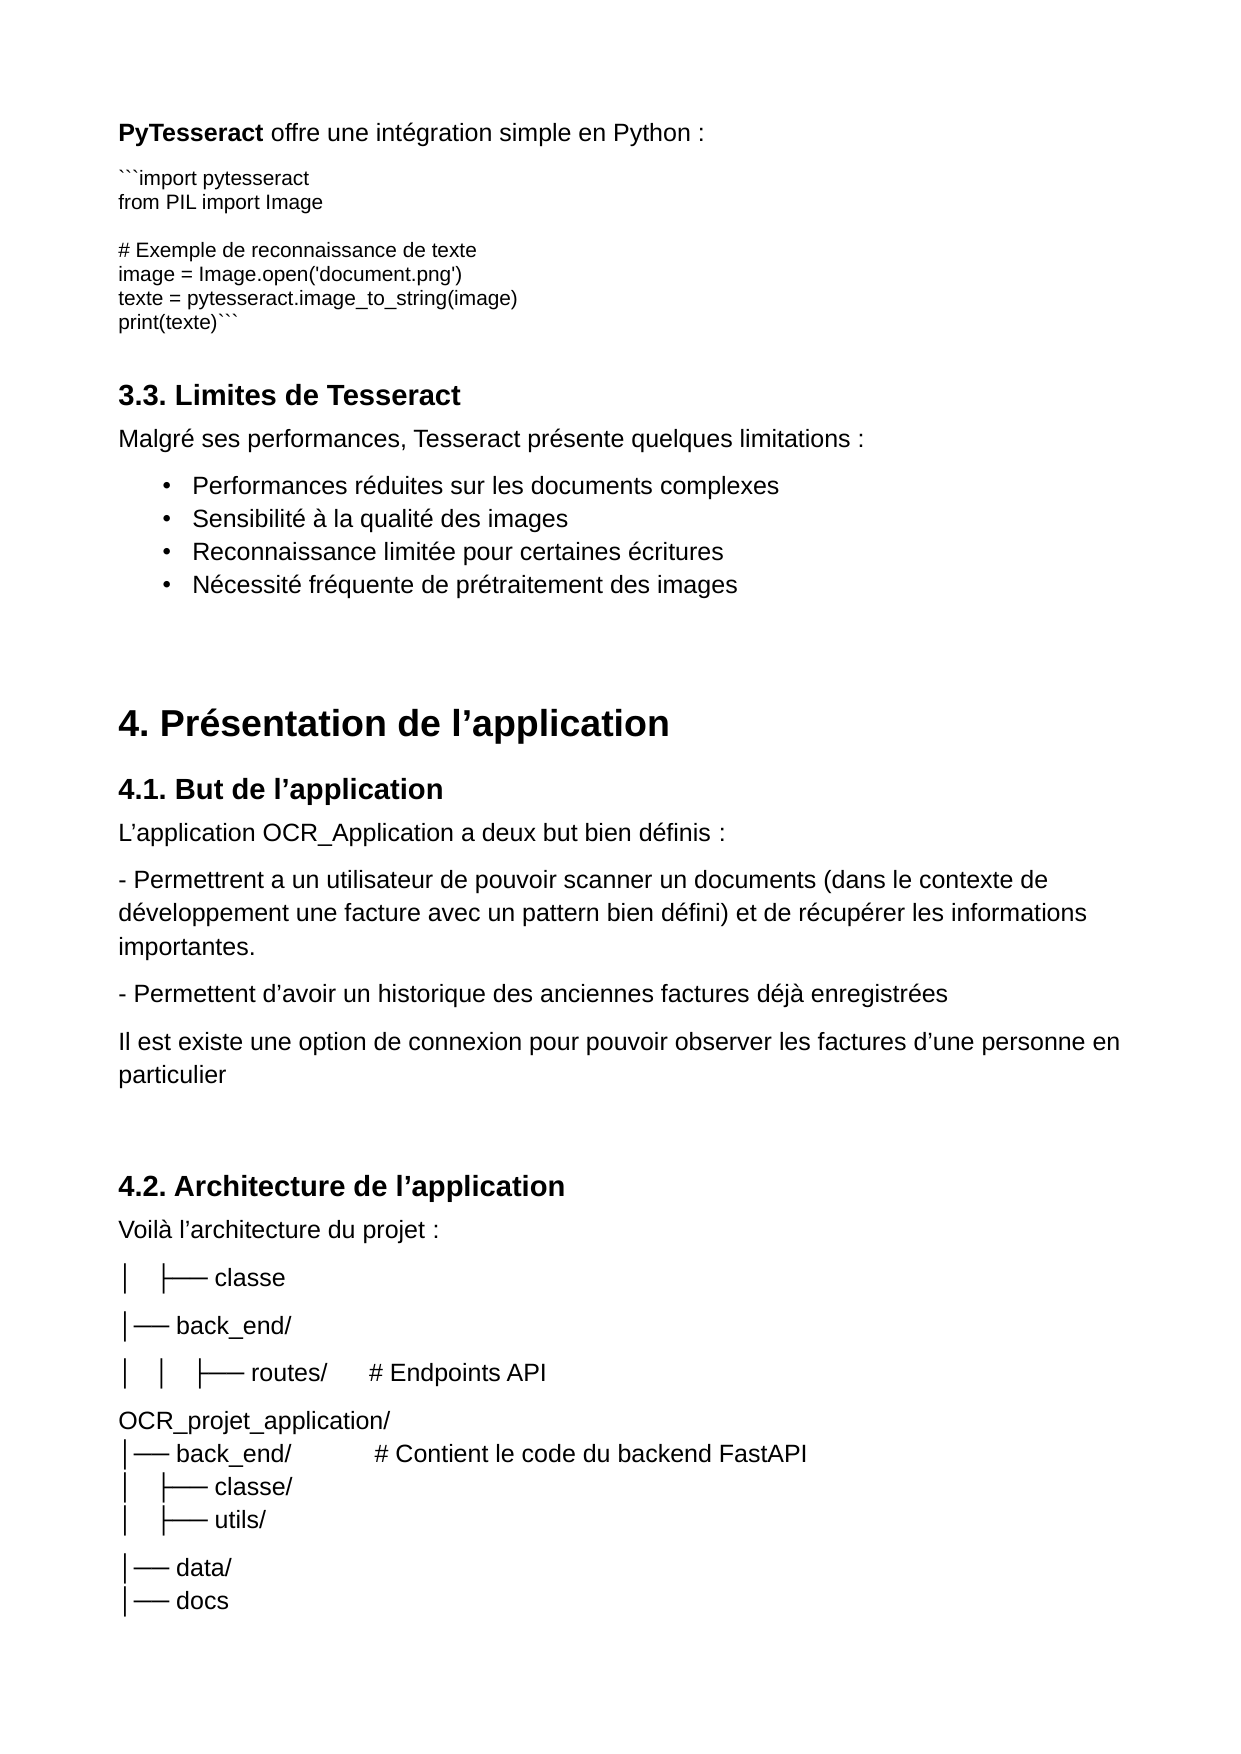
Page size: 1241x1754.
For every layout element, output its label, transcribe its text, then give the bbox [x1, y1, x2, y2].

text - Permettent d’avoir un historique des anciennes factures déjà enregistrées [118, 979, 1122, 1008]
text from PIL import Image [118, 190, 1122, 214]
text │── back_end/ [126, 1311, 1122, 1339]
text - Permettrent a un utilisateur de pouvoir scanner un documents (dans le contexte de développement une facture avec un pattern bien défini) et de récupérer les informations importantes. [118, 865, 1122, 960]
text image = Image.open('document.png') [118, 262, 1122, 286]
text ```import pytesseract [118, 166, 1122, 190]
text texte = pytesseract.image_to_string(image) [118, 286, 1122, 309]
text Il est existe une option de connexion pour pouvoir observer les factures d’une personne en particulier [118, 1027, 1122, 1088]
text Voilà l’architecture du projet : [118, 1216, 1122, 1244]
subtitle 4. Présentation de l’application [118, 702, 1122, 745]
text PyTesseract offre une intégration simple en Python : [118, 118, 1122, 147]
text L’application OCR_Application a deux but bien définis : [118, 818, 1122, 847]
text │── data/ │── docs [118, 1553, 1122, 1614]
text # Exemple de reconnaissance de texte [118, 238, 1122, 262]
text │ ├── classe [164, 1263, 1122, 1292]
subtitle 4.1. But de l’application [118, 772, 1122, 805]
text │ │ ├── routes/ # Endpoints API [162, 1358, 199, 1387]
text OCR_projet_application/ │── back_end/ # Contient le code du backend FastAPI │ ├── classe/ │ ├── utils/ [118, 1406, 1122, 1534]
text │ ├── classe [126, 1263, 162, 1292]
list Performances réduites sur les documents complexes [162, 471, 1122, 500]
subtitle 4.2. Architecture de l’application [118, 1169, 1122, 1203]
subtitle 3.3. Limites de Tesseract [118, 377, 1122, 411]
text │ │ ├── routes/ # Endpoints API [126, 1358, 160, 1387]
list Reconnaissance limitée pour certaines écritures [162, 537, 1122, 566]
list Sensibilité à la qualité des images [162, 504, 1122, 533]
text print(texte)``` [118, 309, 1122, 333]
text │ │ ├── routes/ # Endpoints API [201, 1358, 1122, 1387]
text Malgré ses performances, Tesseract présente quelques limitations : [118, 423, 1122, 452]
list Nécessité fréquente de prétraitement des images [162, 571, 1122, 599]
